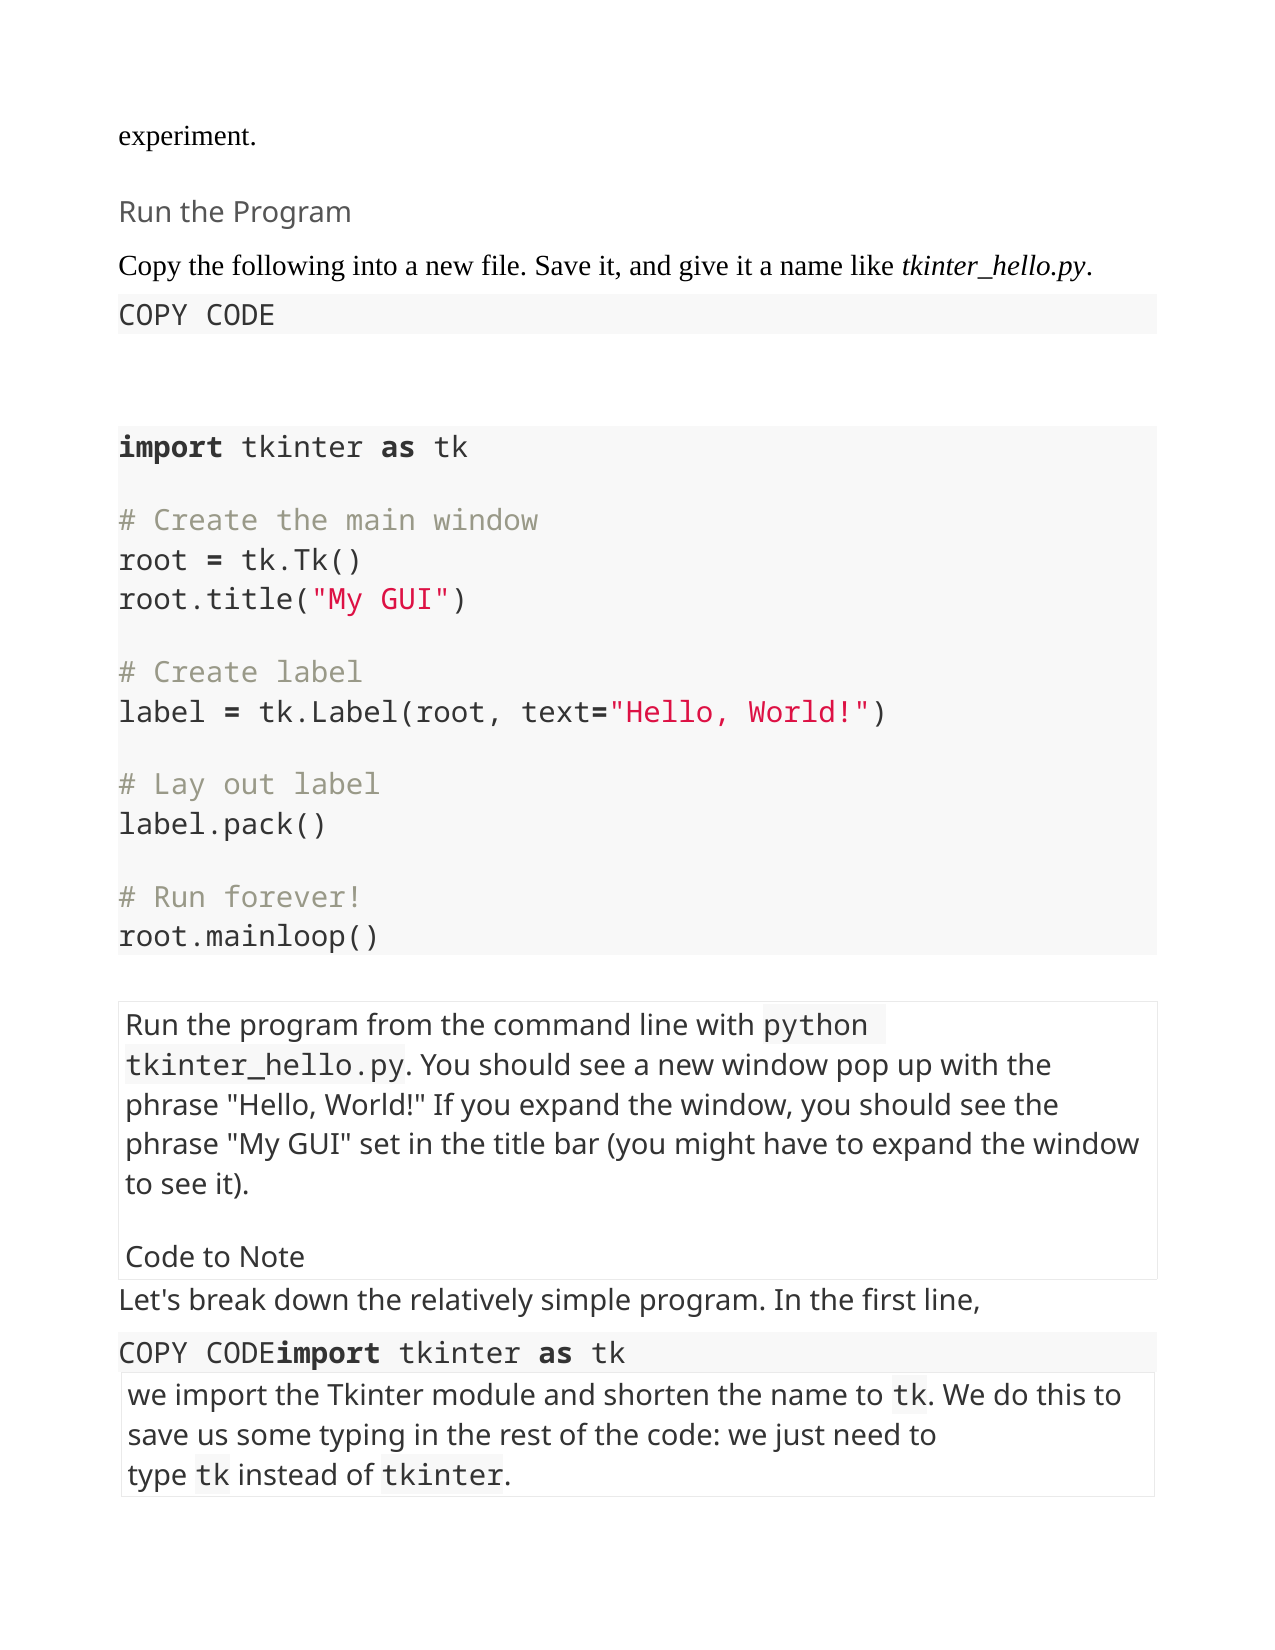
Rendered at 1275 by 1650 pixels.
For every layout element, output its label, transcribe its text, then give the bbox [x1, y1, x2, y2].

text COPY CODE [118, 294, 1157, 334]
text # Run forever! [118, 876, 1157, 916]
text label.pack() [118, 803, 1157, 843]
subtitle Code to Note [119, 1233, 1157, 1279]
text root = tk.Tk() [118, 539, 1157, 578]
text root.mainloop() [118, 916, 1157, 955]
text import tkinter as tk [118, 426, 1157, 466]
text Let's break down the relatively simple program. In the first line, [118, 1280, 1157, 1319]
text label = tk.Label(root, text="Hello, World!") [118, 691, 1157, 731]
text # Create the main window [118, 499, 1157, 539]
text root.title("My GUI") [118, 578, 1157, 618]
text Run the program from the command line with python tkinter_hello.py. You should see a new window pop up with the phrase "Hello, World!" If you expand the window, you should see the phrase "My GUI" set in the title bar (you might have to expand the window to see it). [119, 1002, 1157, 1203]
text experiment. [118, 118, 1157, 152]
text we import the Tkinter module and shorten the name to tk. We do this to save us some typing in the rest of the code: we just need to type tk instead of tkinter. [122, 1373, 1154, 1496]
subtitle Run the Program [118, 191, 1157, 231]
text COPY CODEimport tkinter as tk [118, 1332, 1157, 1372]
text # Lay out label [118, 763, 1157, 803]
text Copy the following into a new file. Save it, and give it a name like tkinter_hello.py. [118, 248, 1157, 281]
text # Create label [118, 651, 1157, 691]
